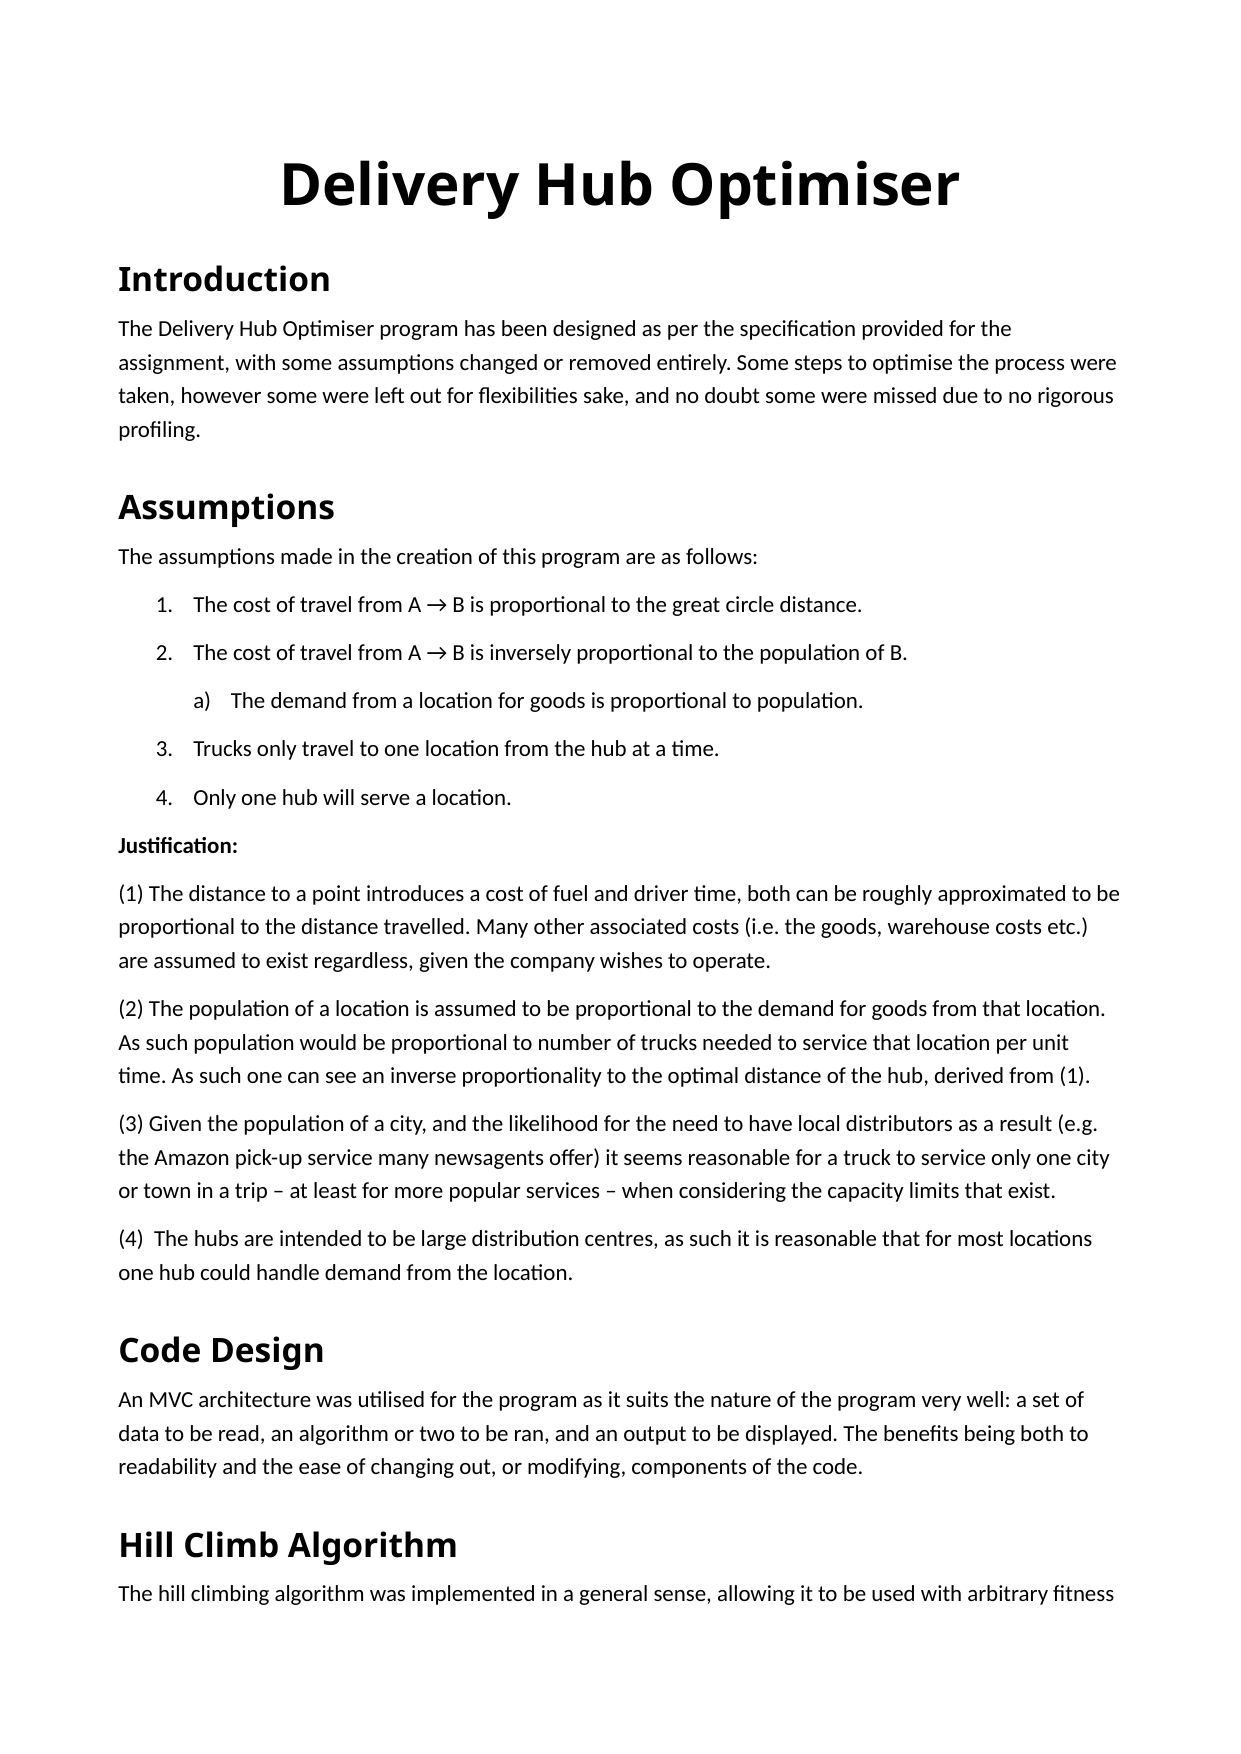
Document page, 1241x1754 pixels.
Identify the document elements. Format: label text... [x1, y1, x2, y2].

list The cost of travel from A → B is proportional to the great circle distance. [156, 590, 1122, 618]
text The hill climbing algorithm was implemented in a general sense, allowing it to be used with arbitrary fitness [118, 1579, 1122, 1607]
subtitle Code Design [118, 1327, 1122, 1373]
list The demand from a location for goods is proportional to population. [193, 686, 1122, 714]
text (1) The distance to a point introduces a cost of fuel and driver time, both can be roughly approximated to be proportional to the distance travelled. Many other associated costs (i.e. the goods, warehouse costs etc.) are assumed to exist regardless, given the company wishes to operate. [118, 879, 1122, 974]
subtitle Assumptions [118, 484, 1122, 529]
text The assumptions made in the creation of this program are as follows: [118, 542, 1122, 570]
text (4) The hubs are intended to be large distribution centres, as such it is reasonable that for most locations one hub could handle demand from the location. [118, 1224, 1122, 1286]
text The Delivery Hub Optimiser program has been designed as per the specification provided for the assignment, with some assumptions changed or removed entirely. Some steps to optimise the process were taken, however some were left out for flexibilities sake, and no doubt some were missed due to no rigorous profiling. [118, 314, 1122, 443]
list The cost of travel from A → B is inversely proportional to the population of B. [156, 638, 1122, 666]
text An MVC architecture was utilised for the program as it suits the nature of the program very well: a set of data to be read, an algorithm or two to be ran, and an output to be displayed. The benefits being both to readability and the ease of changing out, or modifying, components of the code. [118, 1385, 1122, 1480]
subtitle Introduction [118, 256, 1122, 302]
list Only one hub will serve a location. [156, 783, 1122, 811]
subtitle Hill Climb Algorithm [118, 1521, 1122, 1567]
text (2) The population of a location is assumed to be proportional to the demand for goods from that location. As such population would be proportional to number of trucks needed to service that location per unit time. As such one can see an inverse proportionality to the optimal distance of the hub, derived from (1). [118, 994, 1122, 1089]
list Trucks only travel to one location from the hub at a time. [156, 734, 1122, 762]
text Justification: [118, 831, 1122, 859]
title Delivery Hub Optimiser [118, 143, 1122, 223]
text (3) Given the population of a city, and the likelihood for the need to have local distributors as a result (e.g. the Amazon pick-up service many newsagents offer) it seems reasonable for a truck to service only one city or town in a trip – at least for more popular services – when considering the capacity limits that exist. [118, 1109, 1122, 1204]
